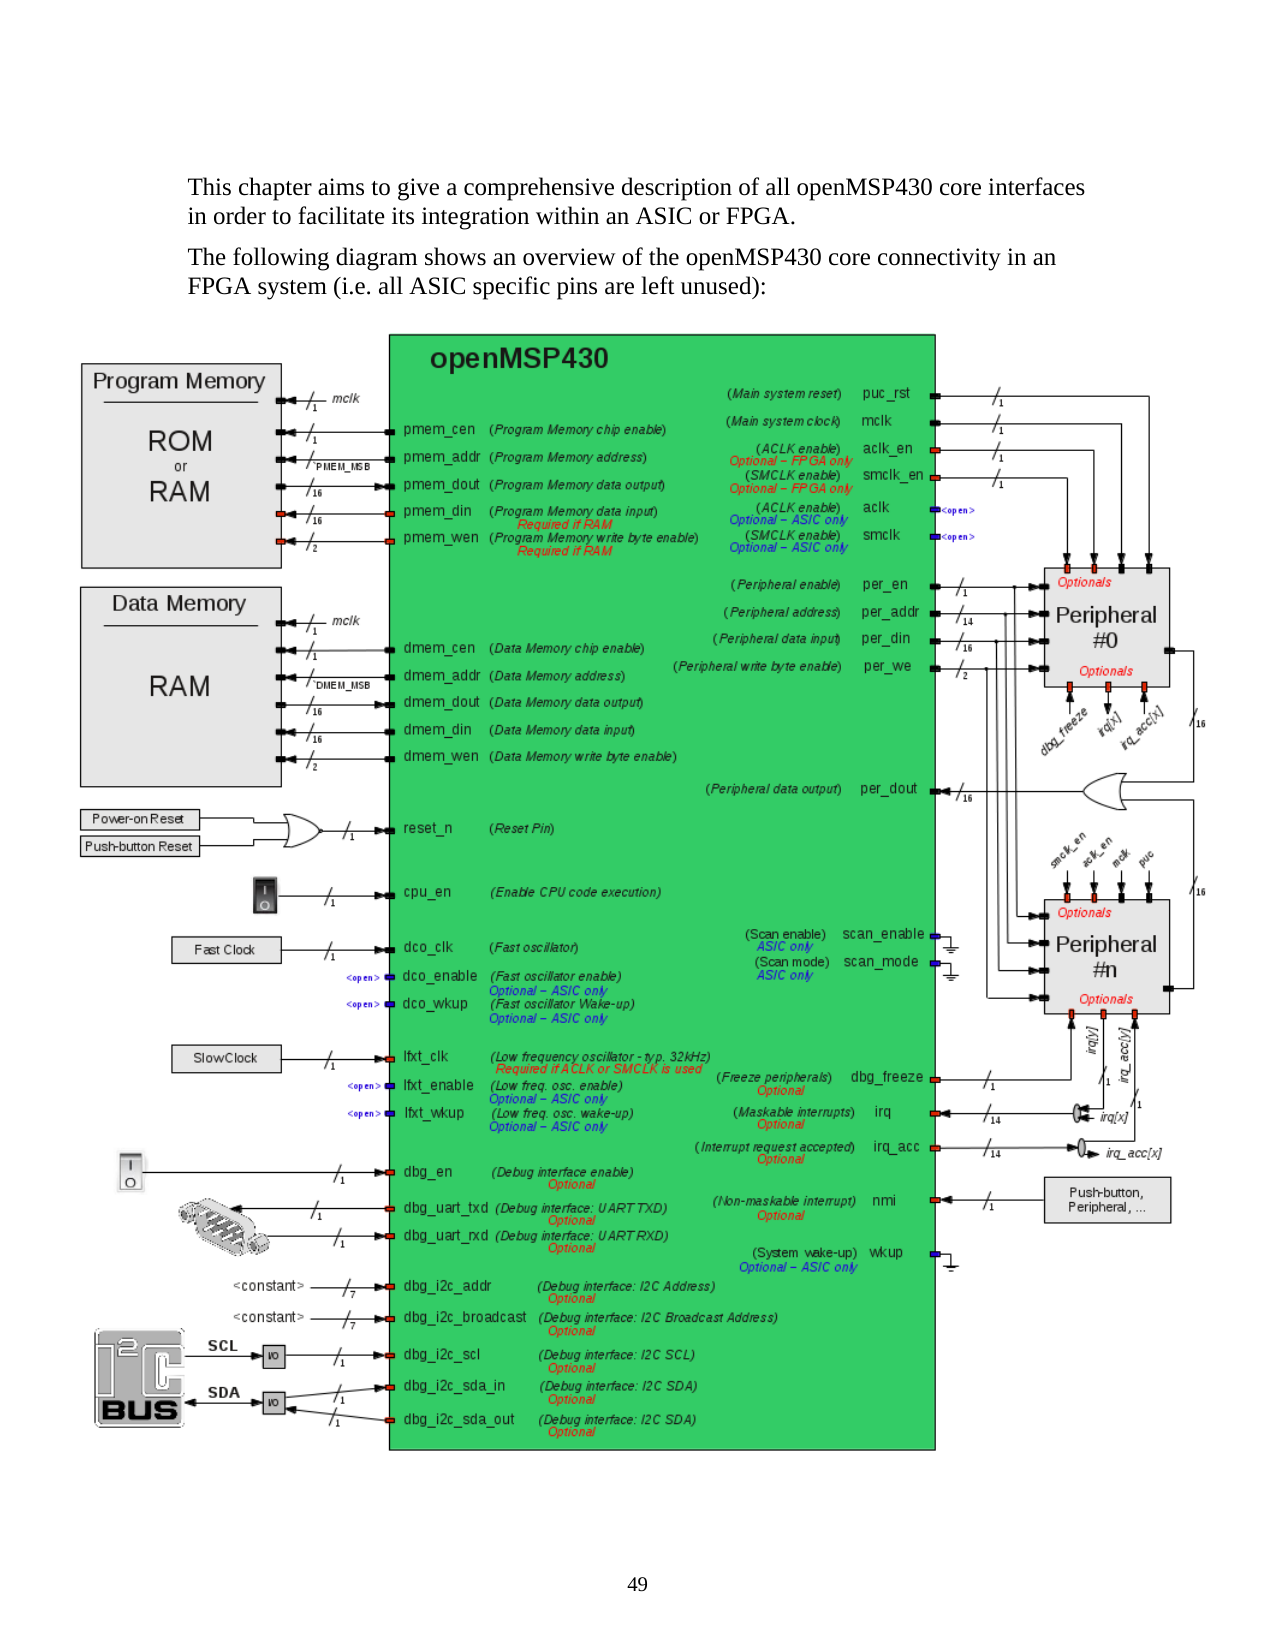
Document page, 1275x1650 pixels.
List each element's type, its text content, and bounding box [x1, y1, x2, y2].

text The following diagram shows an overview of the openMSP430 core connectivity in an FPGA system (i.e. all ASIC specific pins are left unused): [187, 242, 1088, 299]
text This chapter aims to give a comprehensive description of all openMSP430 core interfaces in order to facilitate its integration within an ASIC or FPGA. [187, 172, 1088, 229]
picture [26, 302, 1222, 1482]
